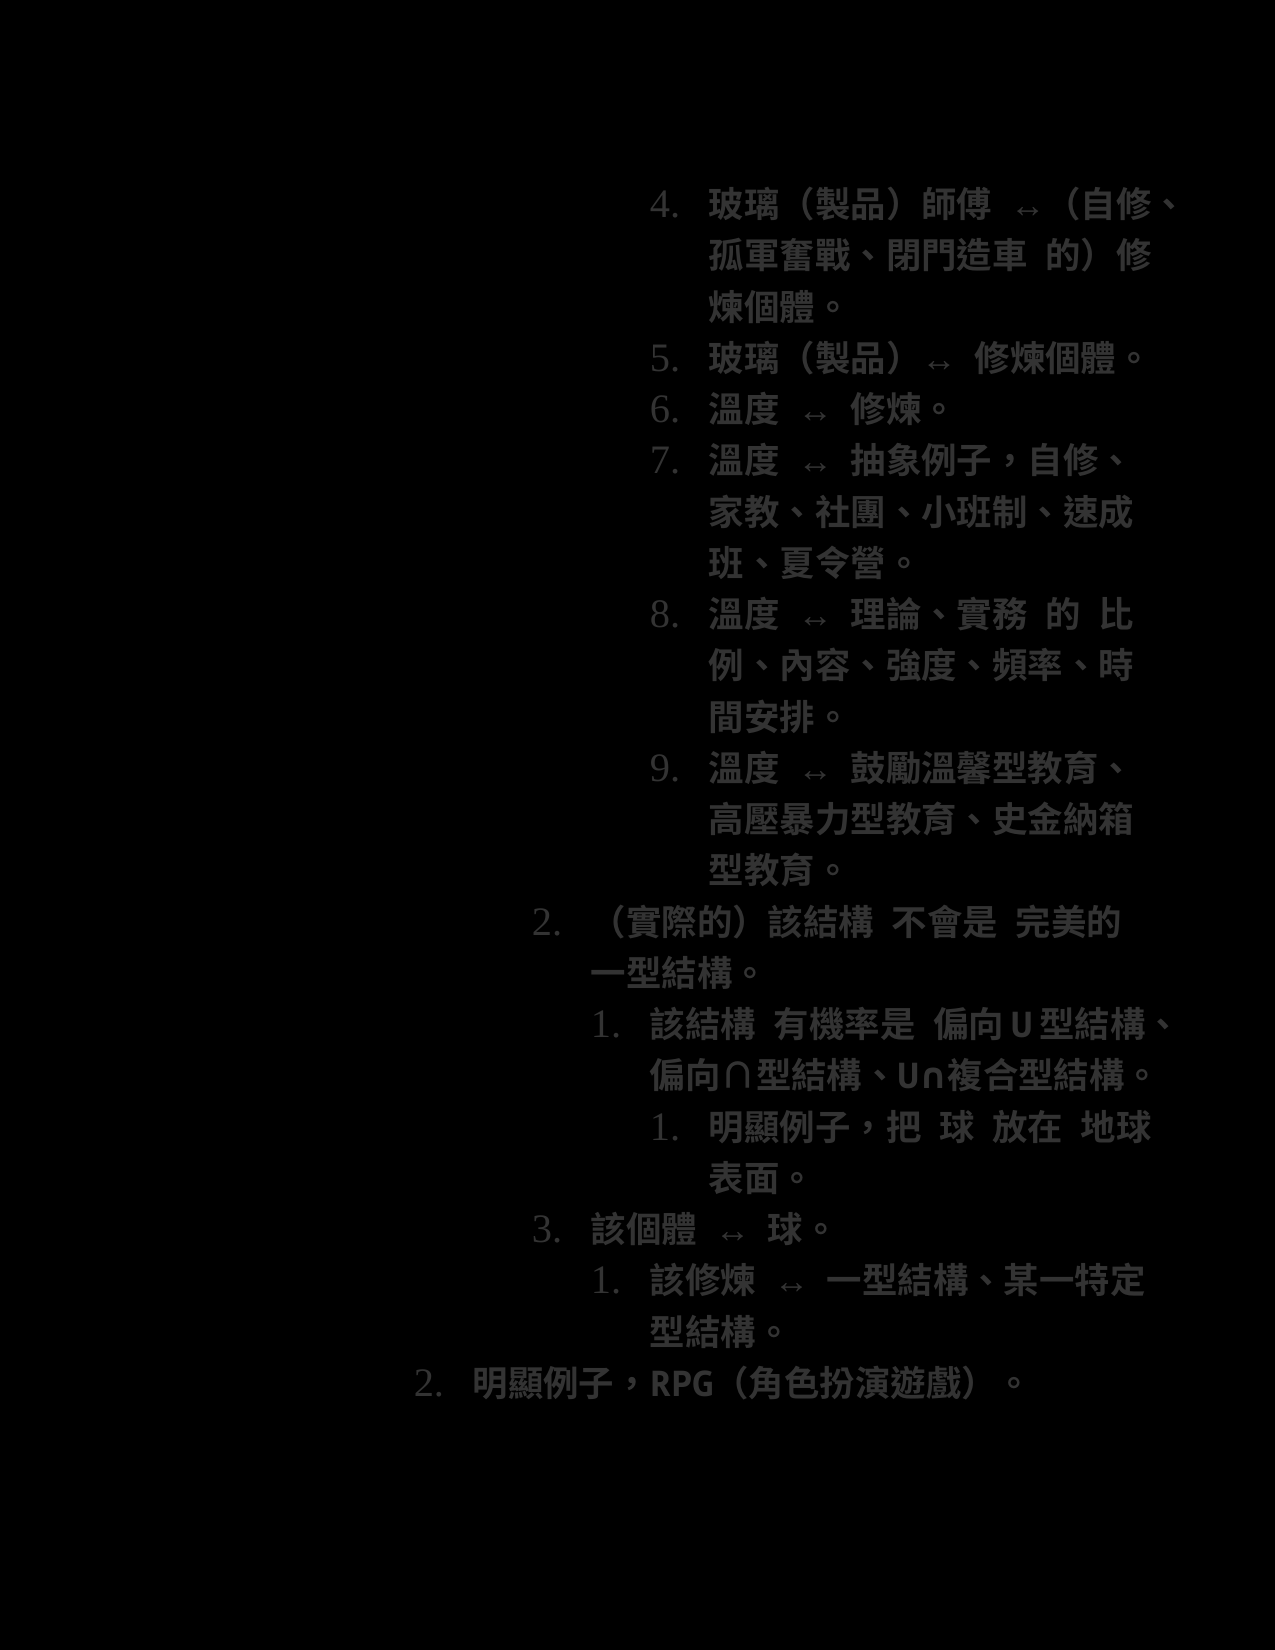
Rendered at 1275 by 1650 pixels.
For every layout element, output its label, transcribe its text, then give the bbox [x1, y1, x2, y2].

list 玻璃（製品）↔ 修煉個體。 [649, 330, 1157, 381]
list 明顯例子，RPG（角色扮演遊戲）。 [413, 1355, 1157, 1407]
list 該修煉 ↔ 一型結構、某一特定型結構。 [591, 1253, 1157, 1355]
list 該個體 ↔ 球。 [532, 1202, 1157, 1253]
list （實際的）該結構 不會是 完美的 一型結構。 [532, 894, 1157, 996]
list 玻璃（製品）師傅 ↔（自修、孤軍奮戰、閉門造車 的）修煉個體。 [649, 176, 1157, 330]
list 明顯例子，把 球 放在 地球表面。 [649, 1099, 1157, 1202]
list 溫度 ↔ 理論、實務 的 比例、內容、強度、頻率、時間安排。 [649, 586, 1157, 740]
list 溫度 ↔ 鼓勵溫馨型教育、高壓暴力型教育、史金納箱型教育。 [649, 740, 1157, 894]
list 溫度 ↔ 抽象例子，自修、家教、社團、小班制、速成班、夏令營。 [649, 433, 1157, 586]
list 該結構 有機率是 偏向U型結構、偏向∩型結構、U∩複合型結構。 [591, 996, 1157, 1099]
list 溫度 ↔ 修煉。 [649, 381, 1157, 433]
